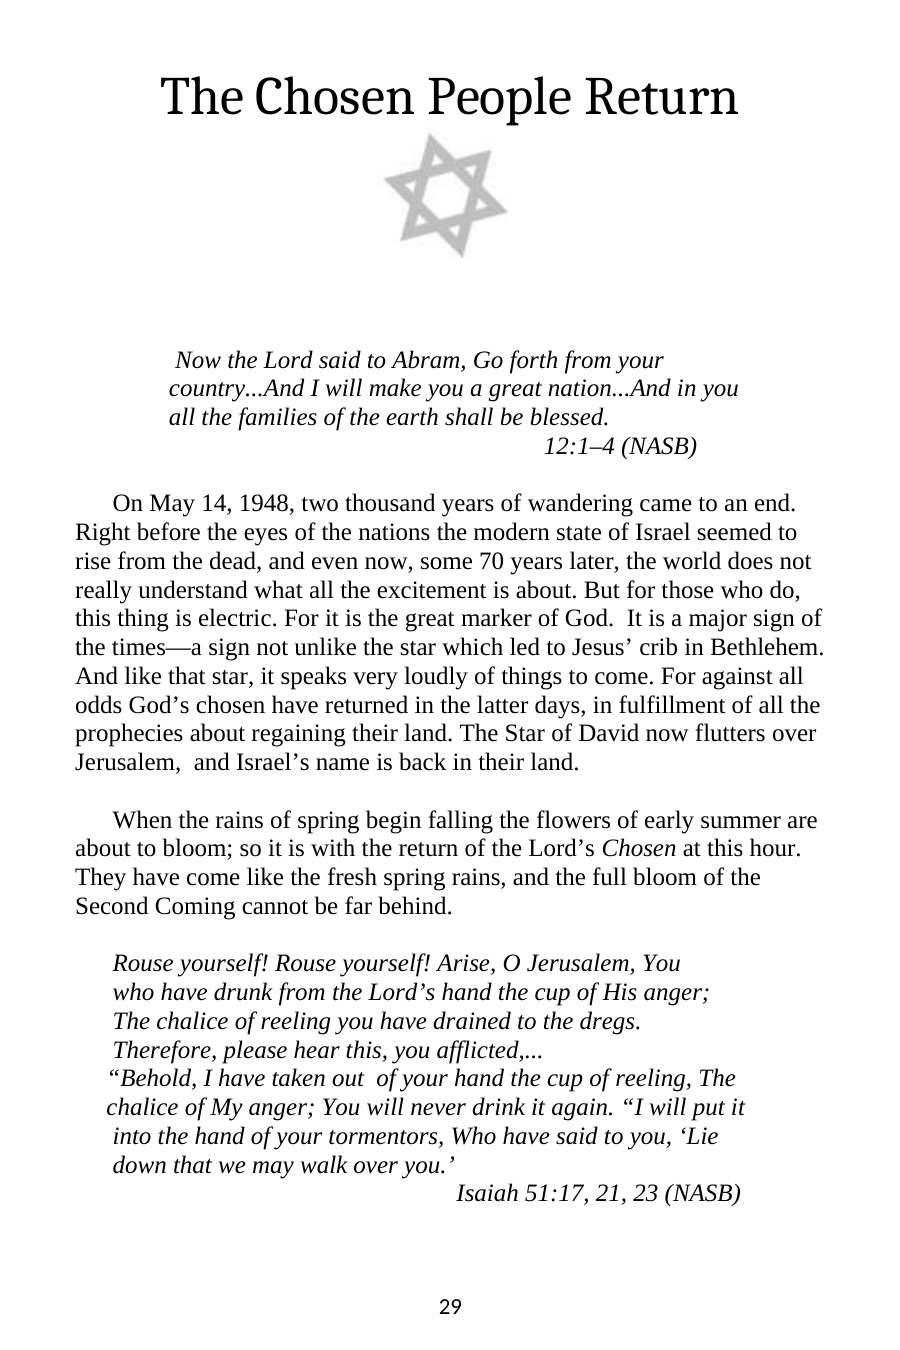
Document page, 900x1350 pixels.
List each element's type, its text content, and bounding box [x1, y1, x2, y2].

text Now the Lord said to Abram, Go forth from your [75, 345, 825, 373]
text Isaiah 51:17, 21, 23 (NASB) [75, 1178, 825, 1207]
text down that we may walk over you.’ [75, 1150, 825, 1178]
text The chalice of reeling you have drained to the dregs. [75, 1006, 825, 1035]
text Therefore, please hear this, you afflicted,... [75, 1035, 825, 1063]
text Rouse yourself! Rouse yourself! Arise, O Jerusalem, You [75, 948, 825, 977]
subtitle The Chosen People Return [75, 66, 825, 128]
text country...And I will make you a great nation...And in you [75, 373, 825, 402]
picture [377, 127, 523, 263]
text all the families of the earth shall be blessed. [75, 402, 825, 431]
text who have drunk from the Lord’s hand the cup of His anger; [75, 977, 825, 1006]
text 12:1–4 (NASB) [75, 431, 825, 460]
text chalice of My anger; You will never drink it again. “I will put it [75, 1092, 825, 1121]
text On May 14, 1948, two thousand years of wandering came to an end. Right before the eyes of the nations the modern state of Israel seemed to rise from the dead, and even now, some 70 years later, the world does not really understand what all the excitement is about. But for those who do, this thing is electric. For it is the great marker of God. It is a major sign of the times—a sign not unlike the star which led to Jesus’ crib in Bethlehem. And like that star, it speaks very loudly of things to come. For against all odds God’s chosen have returned in the latter days, in fulfillment of all the prophecies about regaining their land. The Star of David now flutters over Jerusalem, and Israel’s name is back in their land. [75, 488, 825, 776]
text “Behold, I have taken out of your hand the cup of reeling, The [75, 1063, 825, 1092]
text into the hand of your tormentors, Who have said to you, ‘Lie [75, 1121, 825, 1150]
text When the rains of spring begin falling the flowers of early summer are about to bloom; so it is with the return of the Lord’s Chosen at this hour. They have come like the fresh spring rains, and the full bloom of the Second Coming cannot be far behind. [75, 805, 825, 920]
